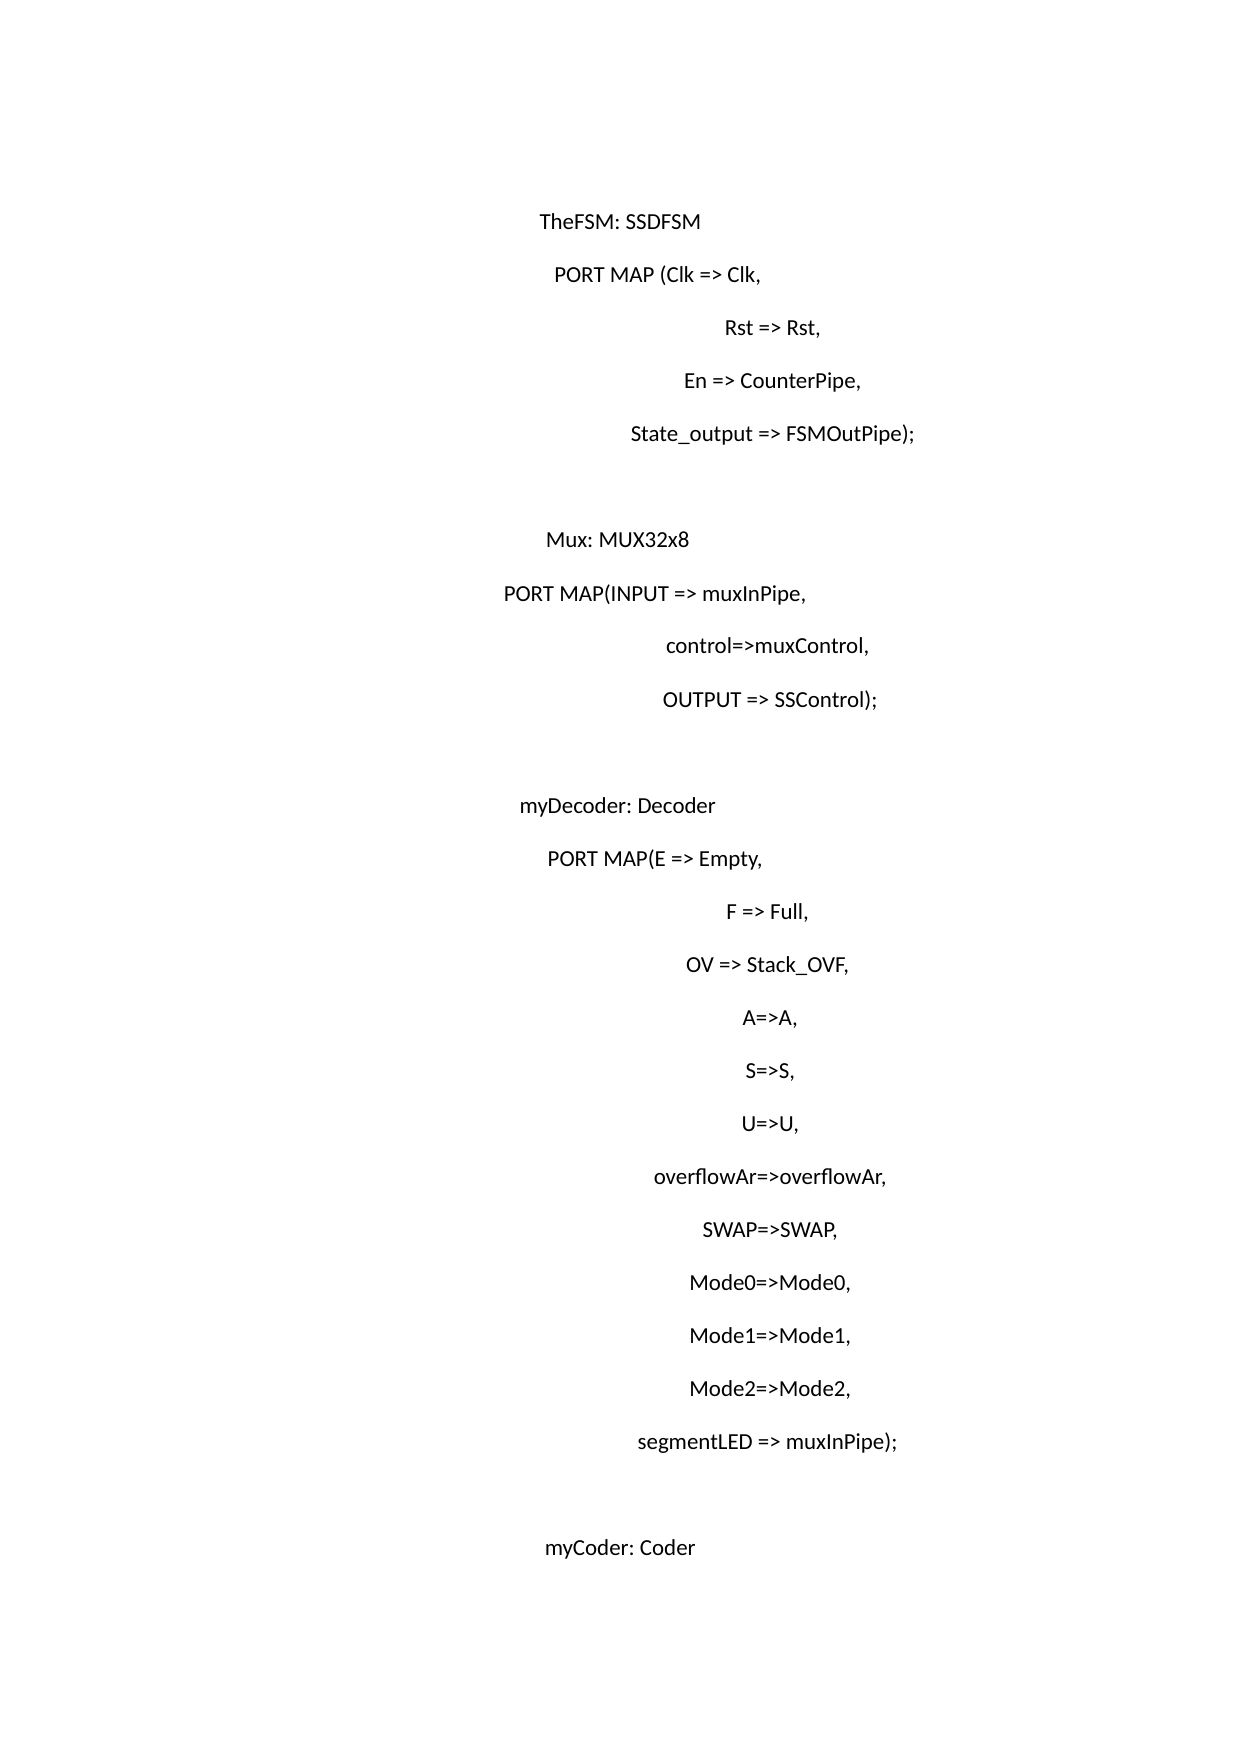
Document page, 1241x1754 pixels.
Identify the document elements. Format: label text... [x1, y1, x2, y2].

text Mode0=>Mode0, [187, 1268, 1053, 1296]
text Mux: MUX32x8 [187, 526, 1053, 554]
text PORT MAP (Clk => Clk, [187, 261, 1053, 288]
text myCoder: Coder [187, 1533, 1053, 1561]
text OUTPUT => SSControl); [187, 685, 1053, 713]
text S=>S, [187, 1056, 1053, 1084]
text control=>muxControl, [187, 632, 1053, 660]
text overflowAr=>overflowAr, [187, 1162, 1053, 1190]
text OV => Stack_OVF, [187, 950, 1053, 978]
text Mode1=>Mode1, [187, 1321, 1053, 1349]
text State_output => FSMOutPipe); [187, 419, 1053, 448]
text PORT MAP(INPUT => muxInPipe, [187, 579, 1053, 607]
text TheFSM: SSDFSM [187, 207, 1053, 236]
text Rst => Rst, [187, 313, 1053, 342]
text F => Full, [187, 897, 1053, 925]
text U=>U, [187, 1109, 1053, 1137]
text PORT MAP(E => Empty, [187, 844, 1053, 872]
text Mode2=>Mode2, [187, 1374, 1053, 1402]
text A=>A, [187, 1003, 1053, 1031]
text segmentLED => muxInPipe); [187, 1427, 1053, 1455]
text En => CounterPipe, [187, 367, 1053, 394]
text myDecoder: Decoder [187, 791, 1053, 819]
text SWAP=>SWAP, [187, 1215, 1053, 1243]
